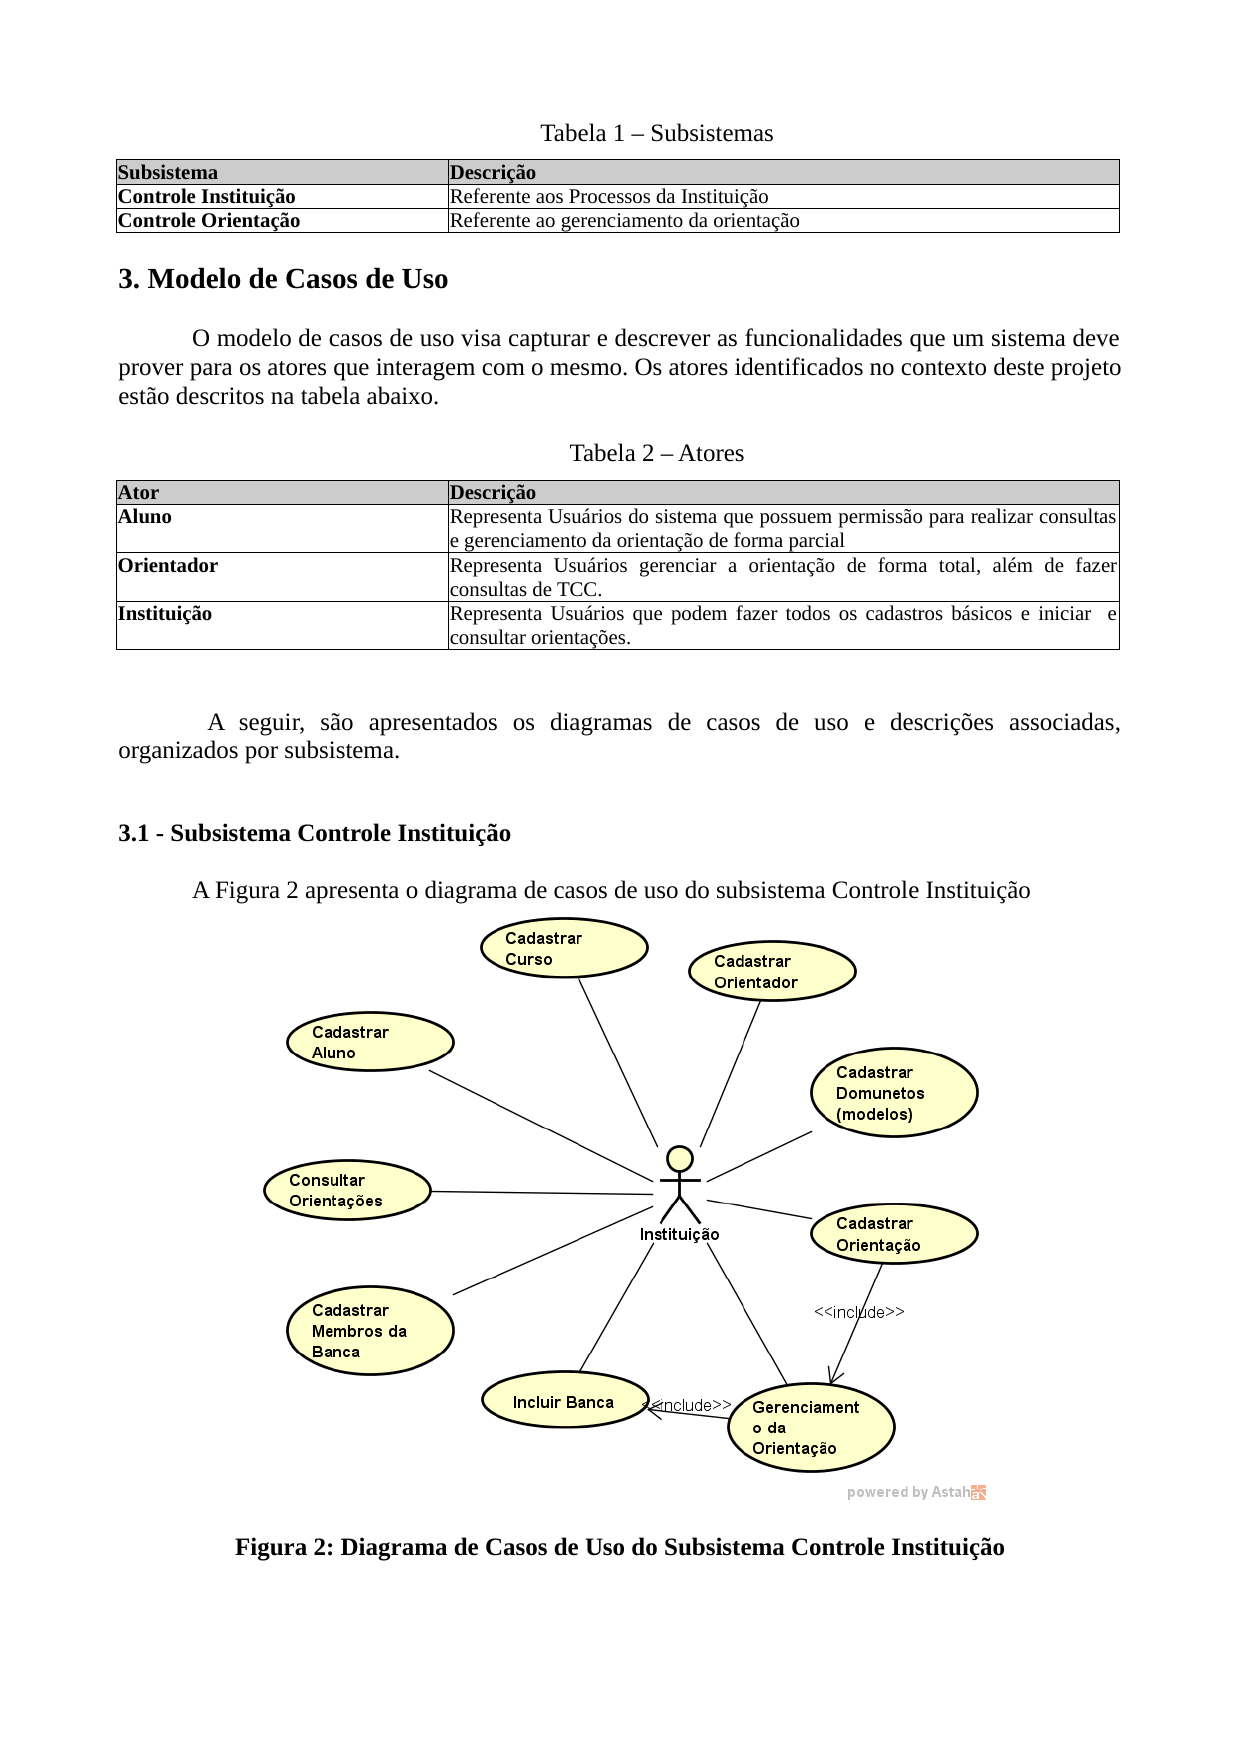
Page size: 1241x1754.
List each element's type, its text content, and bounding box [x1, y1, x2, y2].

text Tabela 1 – Subsistemas [118, 118, 1122, 147]
picture [251, 904, 990, 1504]
table_header Subsistema [117, 160, 448, 184]
table_cell Referente ao gerenciamento da orientação [449, 209, 1119, 232]
table_cell Representa Usuários gerenciar a orientação de forma total, além de fazer consultas de TCC. [449, 553, 1119, 601]
table_cell Representa Usuários que podem fazer todos os cadastros básicos e iniciar e consultar orientações. [449, 602, 1119, 649]
table_cell Instituição [117, 602, 448, 649]
text A Figura 2 apresenta o diagrama de casos de uso do subsistema Controle Instituição [118, 875, 1122, 904]
table_cell Representa Usuários do sistema que possuem permissão para realizar consultas e gerenciamento da orientação de forma parcial [449, 505, 1119, 552]
table_header Descrição [449, 160, 1119, 184]
text Figura 2: Diagrama de Casos de Uso do Subsistema Controle Instituição [118, 1532, 1122, 1561]
table_cell Controle Orientação [117, 209, 448, 232]
table_cell Aluno [117, 505, 448, 552]
table_header Descrição [449, 481, 1119, 504]
table_cell Orientador [117, 553, 448, 601]
table_header Ator [117, 481, 448, 504]
text Tabela 2 – Atores [118, 438, 1122, 467]
table_cell Referente aos Processos da Instituição [449, 185, 1119, 208]
text 3. Modelo de Casos de Uso [118, 261, 1122, 295]
text O modelo de casos de uso visa capturar e descrever as funcionalidades que um sistema deve prover para os atores que interagem com o mesmo. Os atores identificados no contexto deste projeto estão descritos na tabela abaixo. [118, 323, 1122, 410]
table_cell Controle Instituição [117, 185, 448, 208]
text A seguir, são apresentados os diagramas de casos de uso e descrições associadas, organizados por subsistema. [118, 707, 1122, 764]
text 3.1 - Subsistema Controle Instituição [118, 818, 1122, 847]
